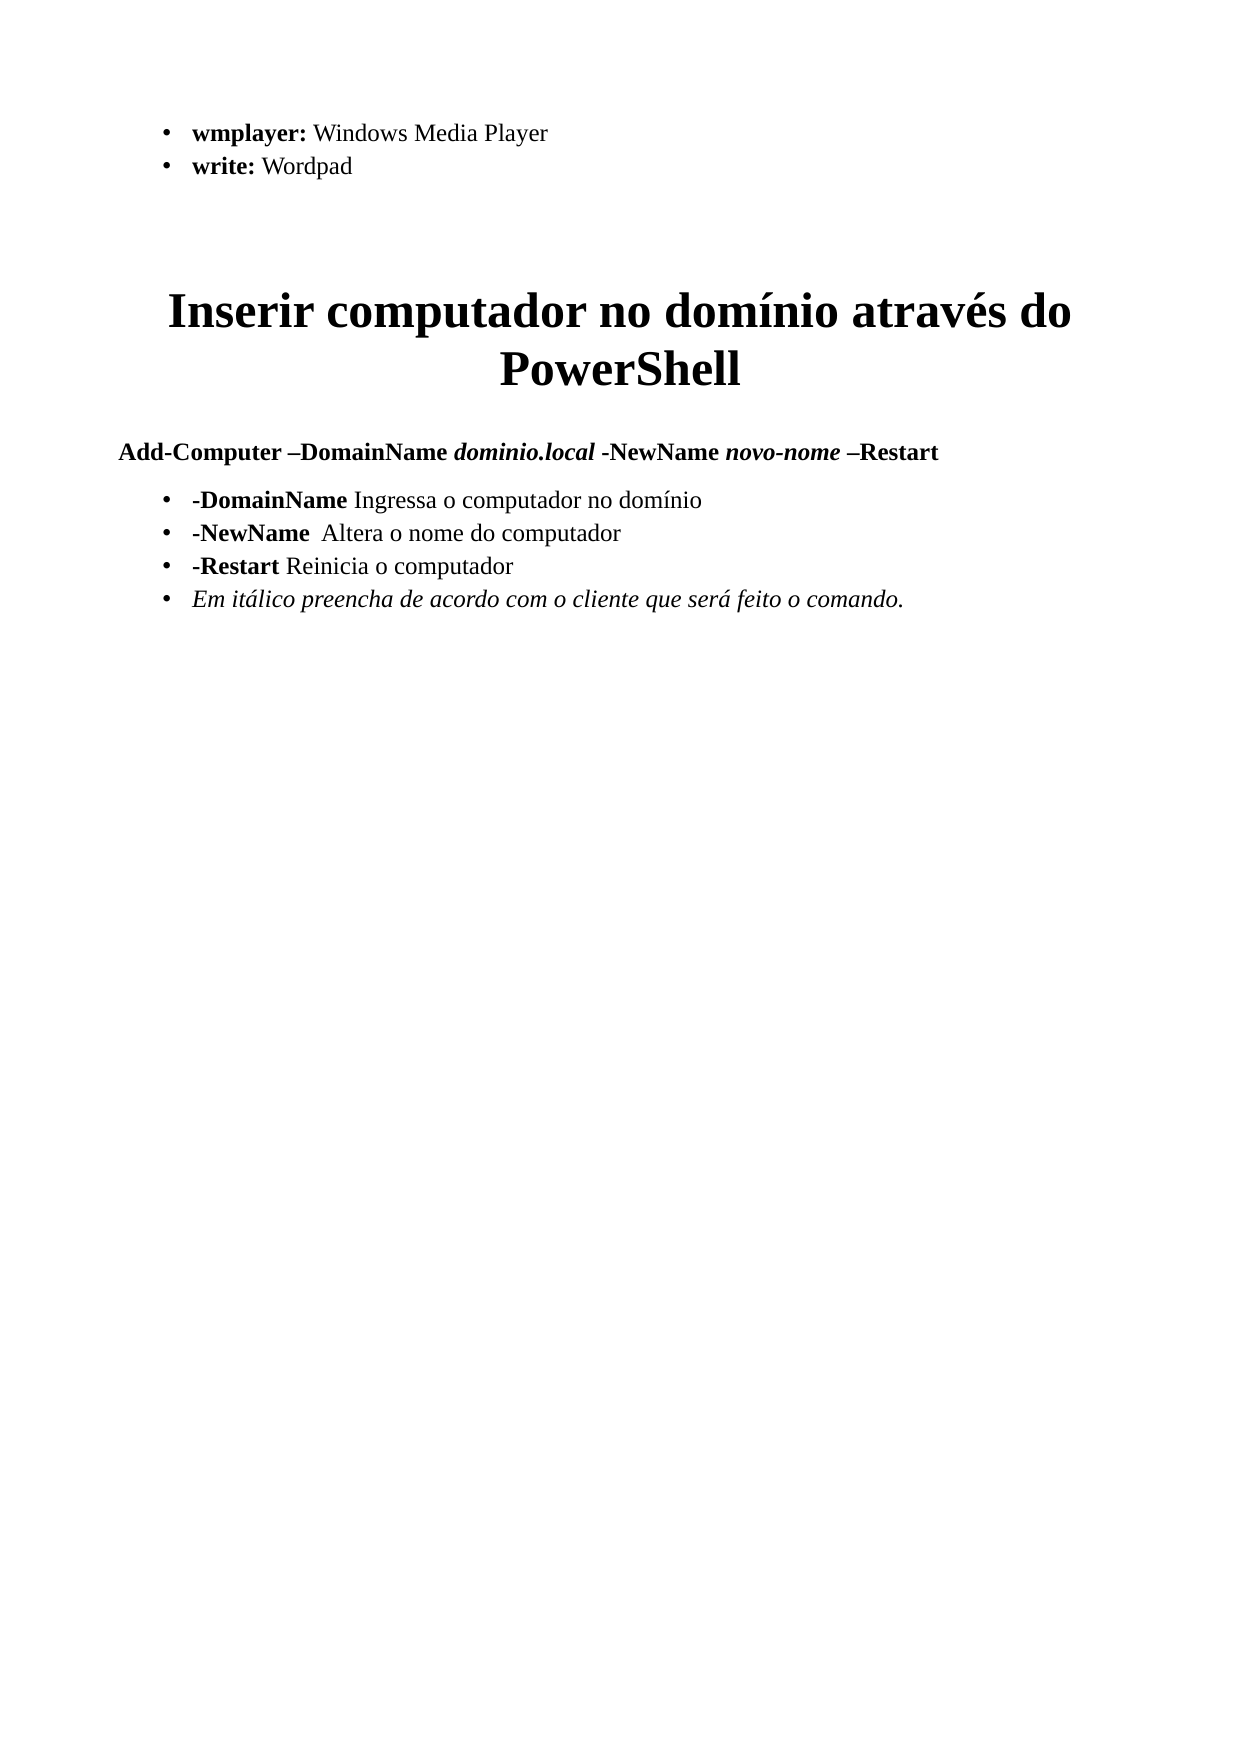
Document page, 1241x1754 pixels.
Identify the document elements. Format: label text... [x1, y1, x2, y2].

list -Restart Reinicia o computador [162, 551, 1122, 580]
list write: Wordpad [162, 151, 1122, 180]
subtitle Inserir computador no domínio através do PowerShell [118, 281, 1122, 396]
list wmplayer: Windows Media Player [162, 118, 1122, 147]
list Em itálico preencha de acordo com o cliente que será feito o comando. [162, 584, 1122, 613]
list -DomainName Ingressa o computador no domínio [162, 485, 1122, 514]
text Add-Computer –DomainName dominio.local -NewName novo-nome –Restart [118, 437, 1122, 466]
list -NewName Altera o nome do computador [162, 518, 1122, 547]
